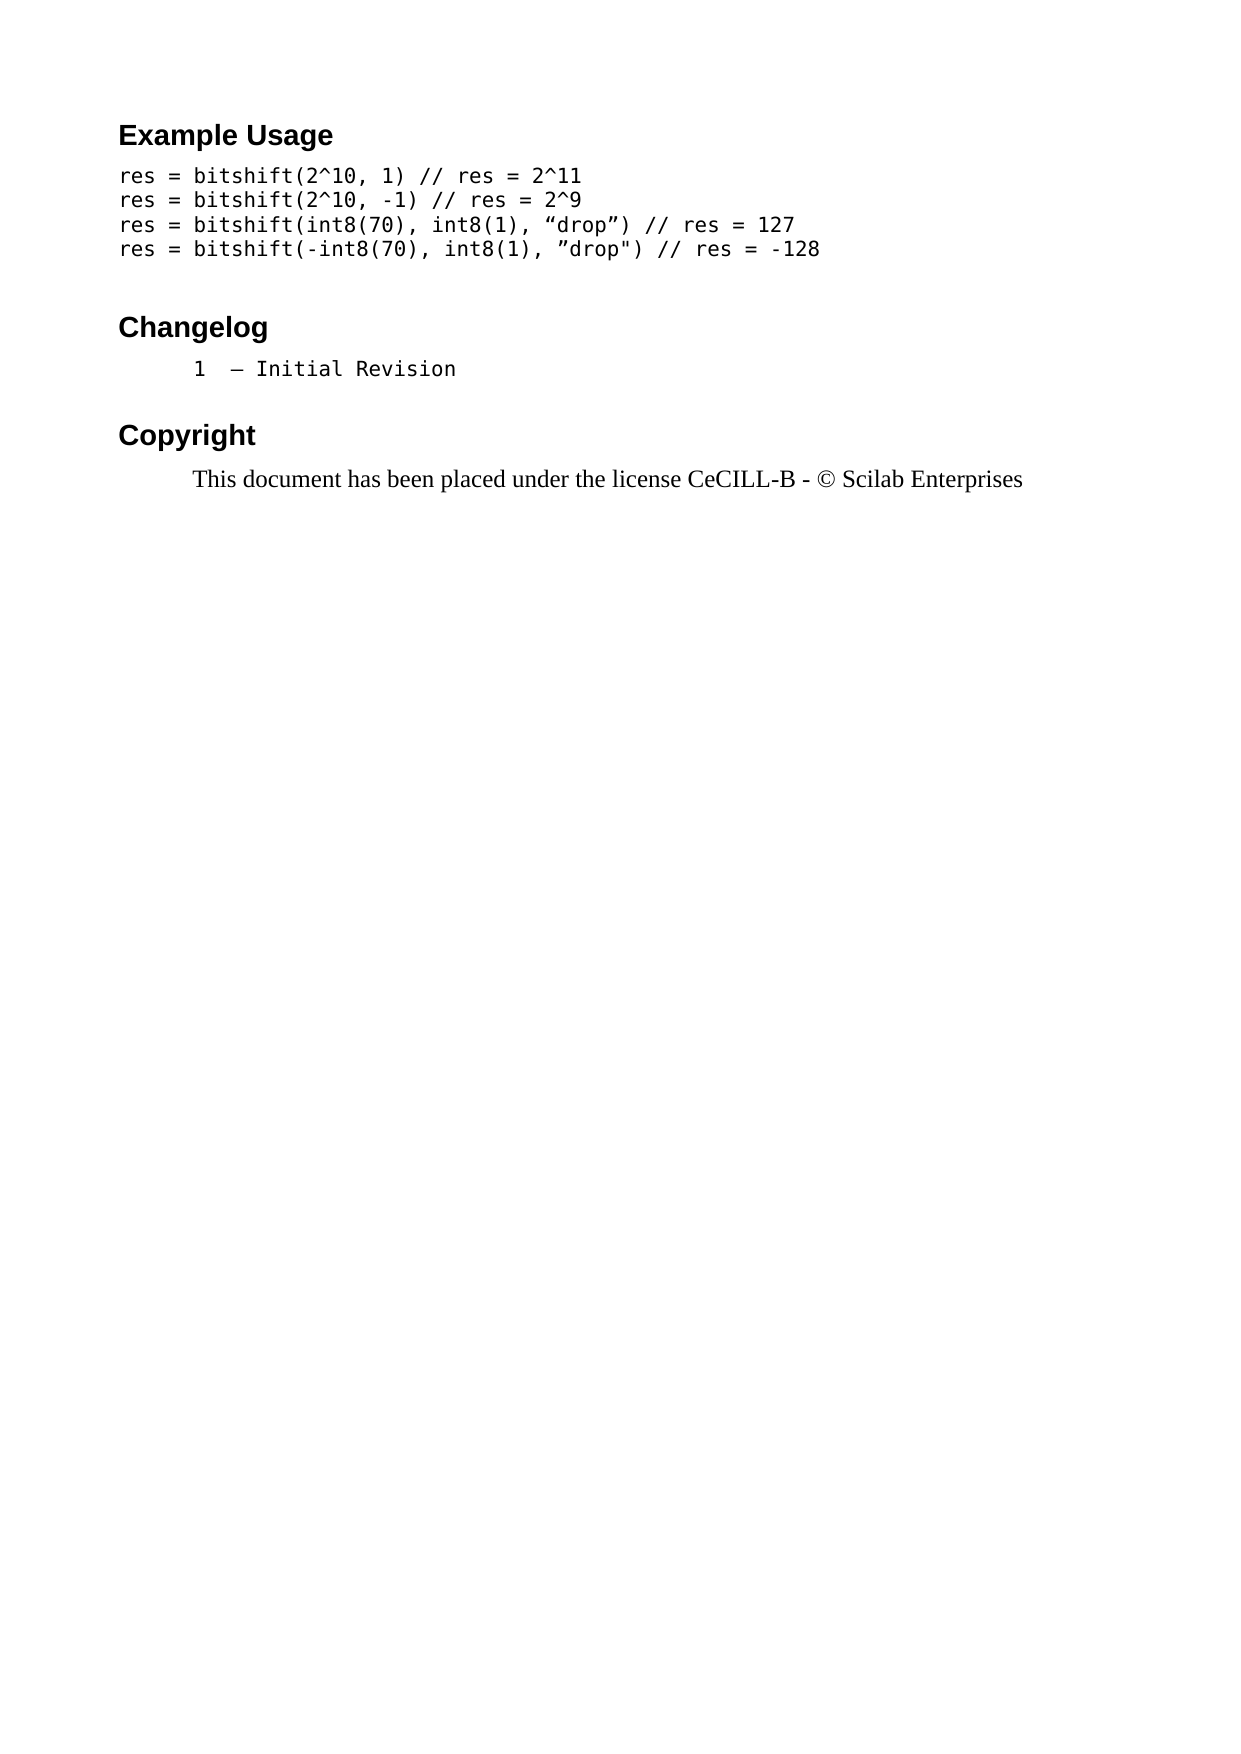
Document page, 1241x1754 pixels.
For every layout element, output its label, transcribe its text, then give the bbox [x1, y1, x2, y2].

text This document has been placed under the license CeCILL-B - © Scilab Enterprises [118, 464, 1122, 493]
text res = bitshift(2^10, 1) // res = 2^11 [118, 164, 1122, 188]
subtitle Copyright [118, 418, 1122, 452]
subtitle Example Usage [118, 118, 1122, 152]
list – Initial Revision [193, 357, 1122, 381]
text res = bitshift(2^10, -1) // res = 2^9 [118, 188, 1122, 213]
subtitle Changelog [118, 311, 1122, 344]
text res = bitshift(int8(70), int8(1), “drop”) // res = 127 [118, 213, 1122, 237]
text res = bitshift(-int8(70), int8(1), ”drop") // res = -128 [118, 237, 1122, 261]
